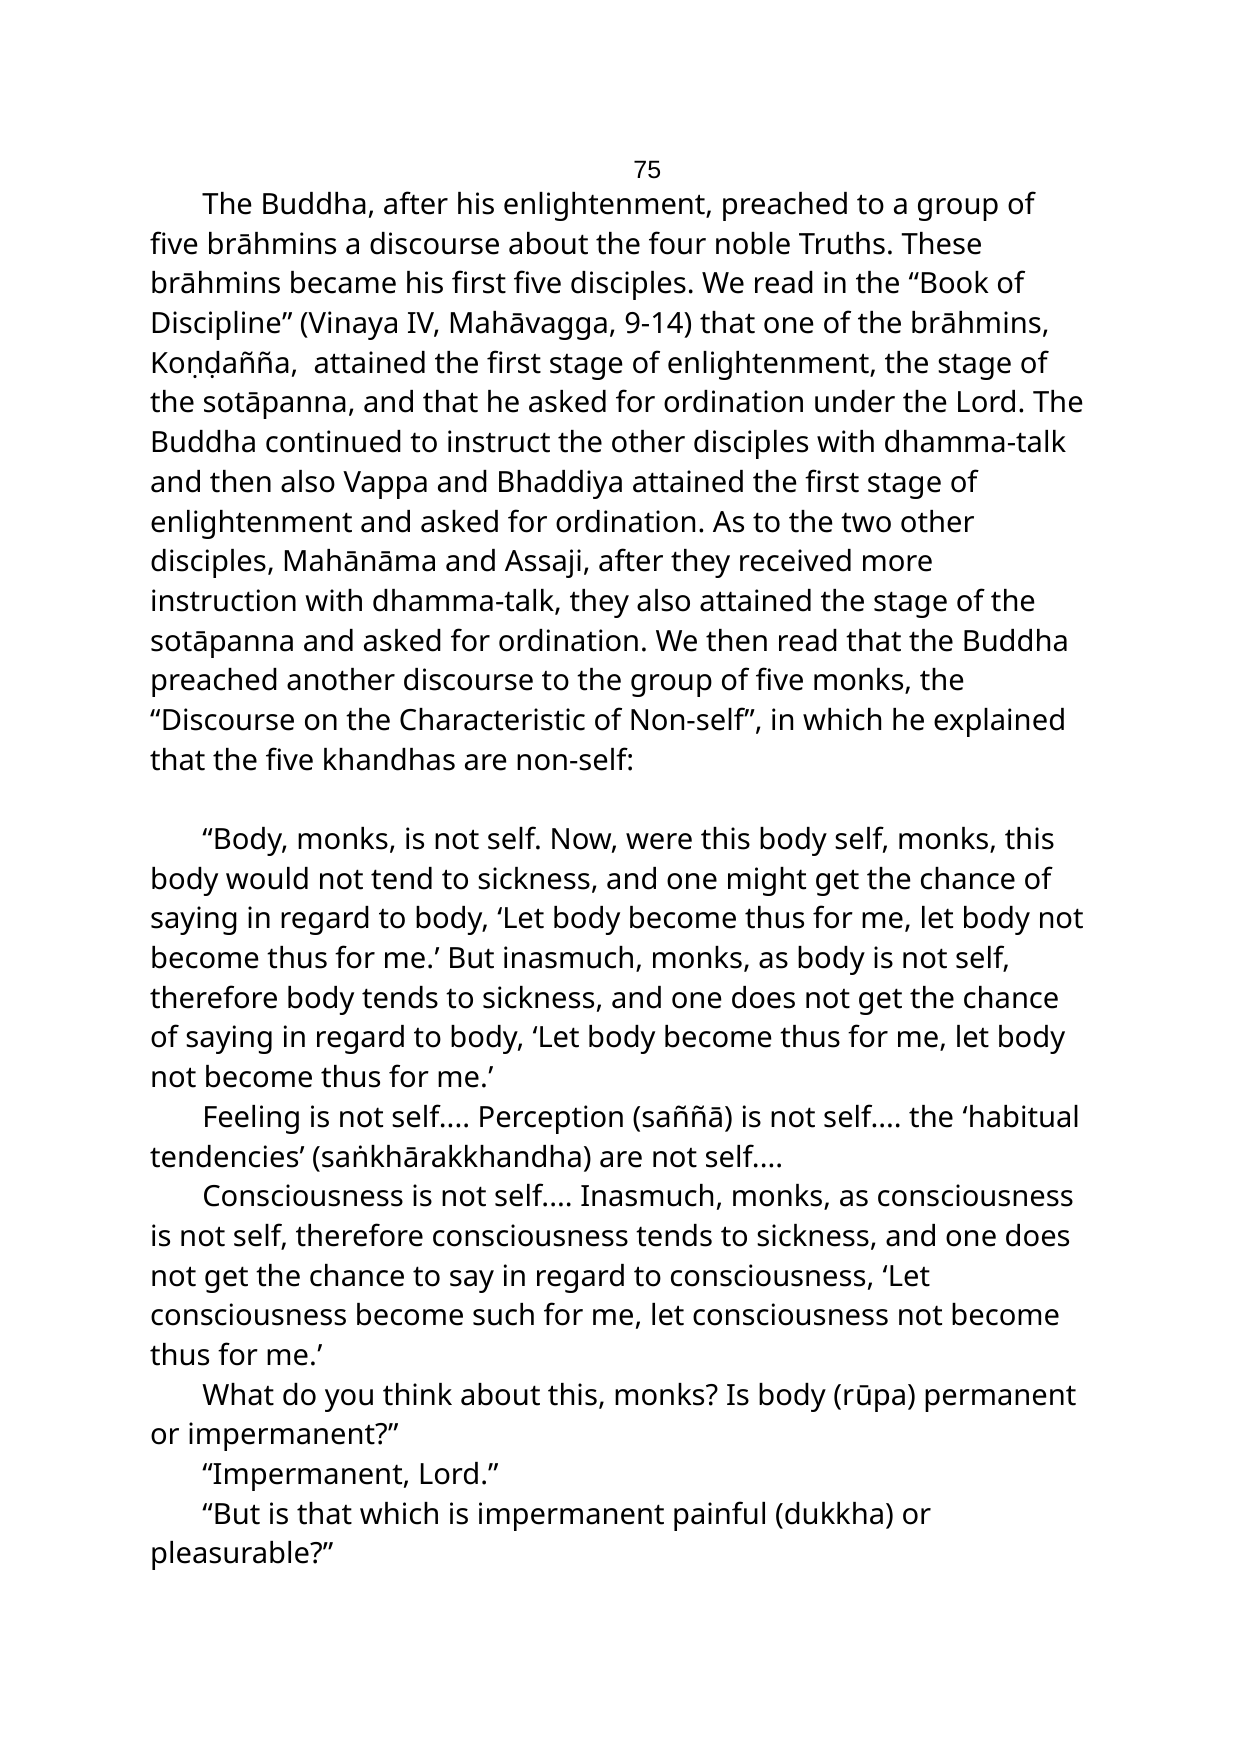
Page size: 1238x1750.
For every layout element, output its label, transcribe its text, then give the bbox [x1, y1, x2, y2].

text The Buddha, after his enlightenment, preached to a group of five brāhmins a discourse about the four noble Truths. These brāhmins became his first five disciples. We read in the “Book of Discipline” (Vinaya IV, Mahāvagga, 9-14) that one of the brāhmins, Koṇḍañña, attained the first stage of enlightenment, the stage of the sotāpanna, and that he asked for ordination under the Lord. The Buddha continued to instruct the other disciples with dhamma-talk and then also Vappa and Bhaddiya attained the first stage of enlightenment and asked for ordination. As to the two other disciples, Mahānāma and Assaji, after they received more instruction with dhamma-talk, they also attained the stage of the sotāpanna and asked for ordination. We then read that the Buddha preached another discourse to the group of five monks, the “Discourse on the Characteristic of Non-self”, in which he explained that the five khandhas are non-self: [150, 183, 1087, 779]
text Consciousness is not self.... Inasmuch, monks, as consciousness is not self, therefore consciousness tends to sickness, and one does not get the chance to say in regard to consciousness, ‘Let consciousness become such for me, let consciousness not become thus for me.’ [150, 1176, 1087, 1374]
text “Impermanent, Lord.” [150, 1453, 1087, 1493]
text “But is that which is impermanent painful (dukkha) or pleasurable?” [150, 1493, 1087, 1572]
text What do you think about this, monks? Is body (rūpa) permanent or impermanent?” [150, 1374, 1087, 1453]
text “Body, monks, is not self. Now, were this body self, monks, this body would not tend to sickness, and one might get the chance of saying in regard to body, ‘Let body become thus for me, let body not become thus for me.’ But inasmuch, monks, as body is not self, therefore body tends to sickness, and one does not get the chance of saying in regard to body, ‘Let body become thus for me, let body not become thus for me.’ [150, 818, 1087, 1096]
text Feeling is not self.... Perception (saññā) is not self.... the ‘habitual tendencies’ (saṅkhārakkhandha) are not self.... [150, 1096, 1087, 1176]
